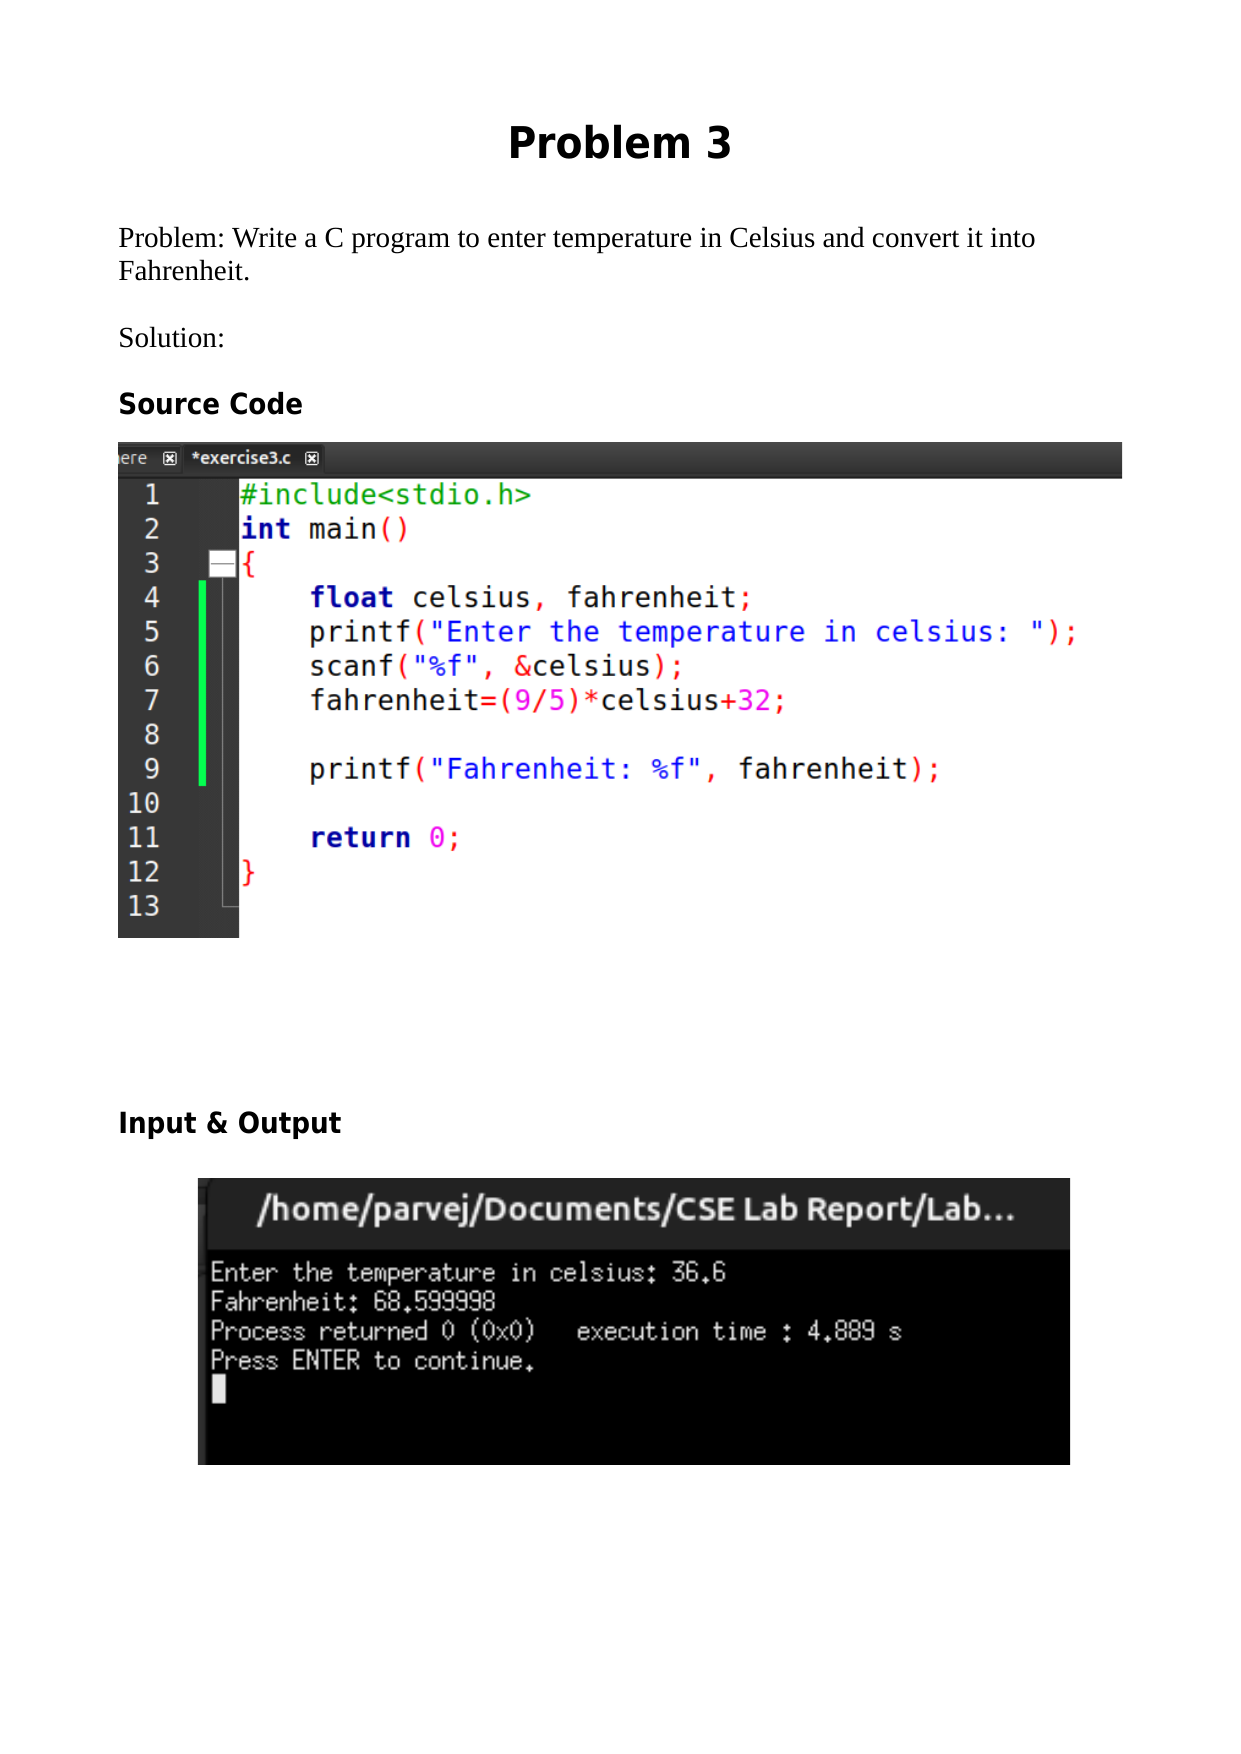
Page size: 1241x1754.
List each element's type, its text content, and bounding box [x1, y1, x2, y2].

picture [197, 1178, 1071, 1465]
text Problem 3 [118, 118, 1122, 169]
picture [118, 442, 1123, 938]
text Solution: [118, 321, 1122, 354]
text Input & Output [118, 1107, 1122, 1141]
text Source Code [118, 388, 1122, 422]
text Problem: Write a C program to enter temperature in Celsius and convert it into Fahrenheit. [118, 220, 1122, 287]
